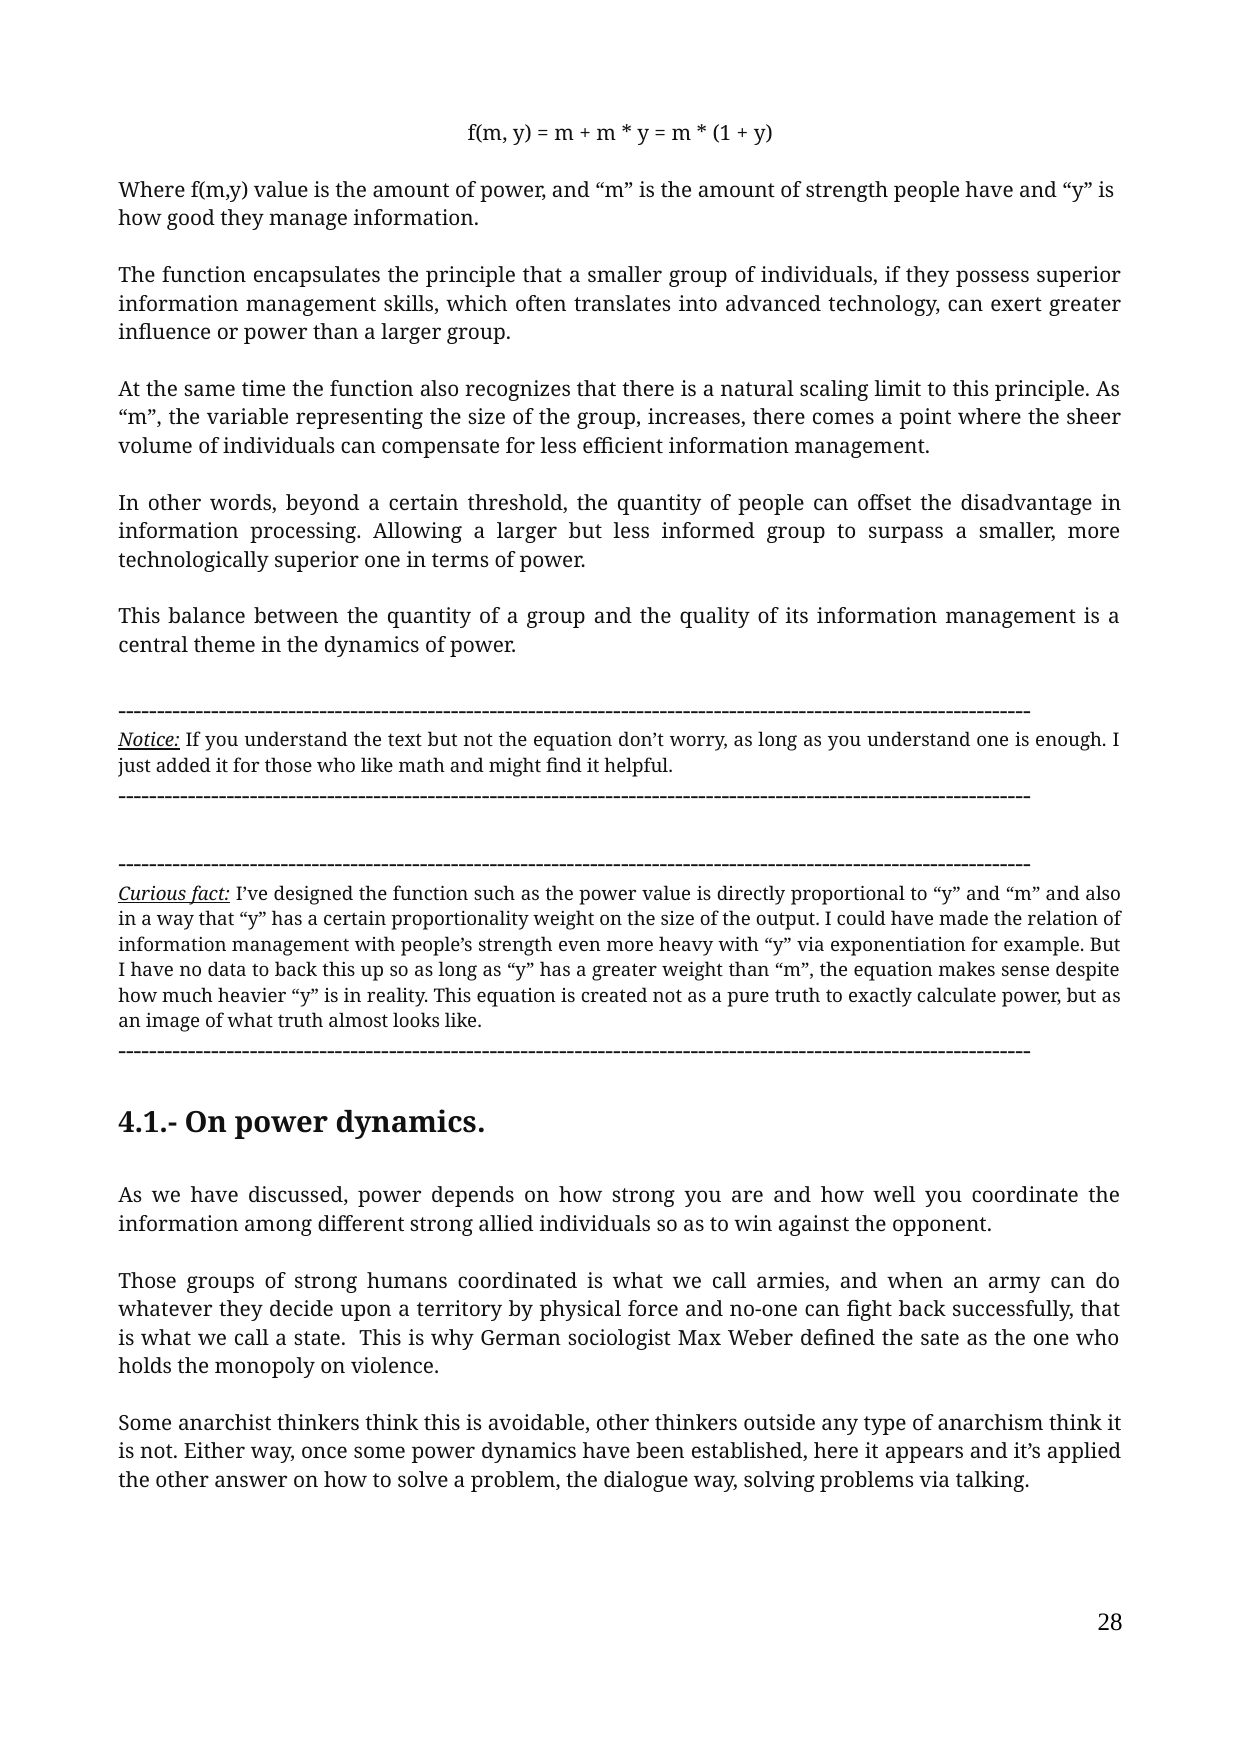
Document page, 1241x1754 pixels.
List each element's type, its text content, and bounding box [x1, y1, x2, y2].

text 4.1.- On power dynamics. [118, 1101, 1122, 1141]
text As we have discussed, power depends on how strong you are and how well you coordinate the information among different strong allied individuals so as to win against the opponent. [118, 1180, 1122, 1237]
text At the same time the function also recognizes that there is a natural scaling limit to this principle. As “m”, the variable representing the size of the group, increases, there comes a point where the sheer volume of individuals can compensate for less efficient information management. [118, 374, 1122, 459]
text Those groups of strong humans coordinated is what we call armies, and when an army can do whatever they decide upon a territory by physical force and no-one can fight back successfully, that is what we call a state. This is why German sociologist Max Weber defined the sate as the one who holds the monopoly on violence. [118, 1266, 1122, 1379]
text Curious fact: I’ve designed the function such as the power value is directly proportional to “y” and “m” and also in a way that “y” has a certain proportionality weight on the size of the output. I could have made the relation of information management with people’s strength even more heavy with “y” via exponentiation for example. But I have no data to back this up so as long as “y” has a greater weight than “m”, the equation makes sense despite how much heavier “y” is in reality. This equation is created not as a pure truth to exactly calculate power, but as an image of what truth almost looks like. [118, 880, 1122, 1033]
text In other words, beyond a certain threshold, the quantity of people can offset the disadvantage in information processing. Allowing a larger but less informed group to surpass a smaller, more technologically superior one in terms of power. [118, 488, 1122, 573]
text Notice: If you understand the text but not the equation don’t worry, as long as you understand one is enough. I just added it for those who like math and might find it helpful. [118, 727, 1122, 778]
text f(m, y) = m + m * y = m * (1 + y) [118, 118, 1122, 147]
text ---------------------------------------------------------------------------------------------------------------------- [118, 692, 1122, 727]
text ---------------------------------------------------------------------------------------------------------------------- [118, 1033, 1122, 1067]
text Where f(m,y) value is the amount of power, and “m” is the amount of strength people have and “y” is how good they manage information. [118, 175, 1122, 232]
text This balance between the quantity of a group and the quality of its information management is a central theme in the dynamics of power. [118, 602, 1122, 658]
text Some anarchist thinkers think this is avoidable, other thinkers outside any type of anarchism think it is not. Either way, once some power dynamics have been established, here it appears and it’s applied the other answer on how to solve a problem, the dialogue way, solving problems via talking. [118, 1408, 1122, 1493]
text ---------------------------------------------------------------------------------------------------------------------- [118, 846, 1122, 880]
text The function encapsulates the principle that a smaller group of individuals, if they possess superior information management skills, which often translates into advanced technology, can exert greater influence or power than a larger group. [118, 260, 1122, 346]
text ---------------------------------------------------------------------------------------------------------------------- [118, 778, 1122, 812]
